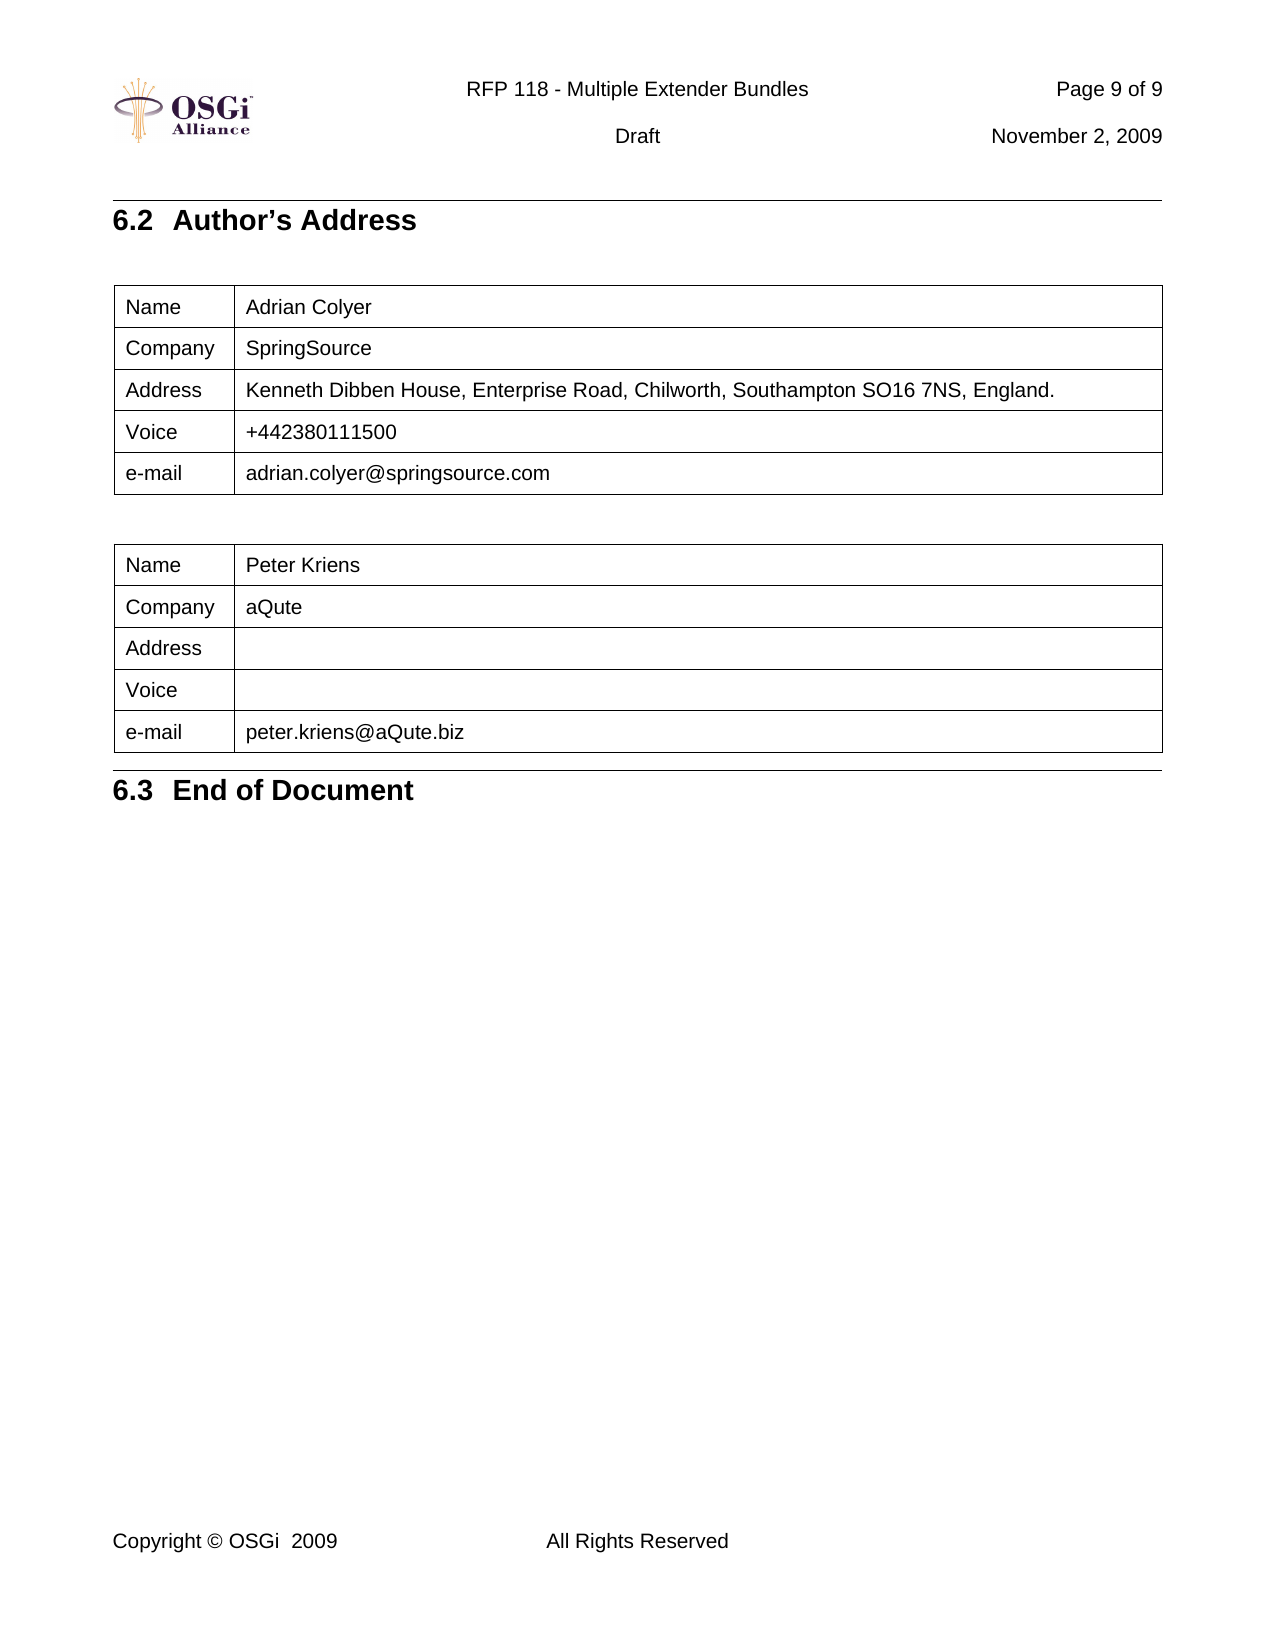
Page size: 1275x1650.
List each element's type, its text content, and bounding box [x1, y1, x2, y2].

table_cell peter.kriens@aQute.biz [235, 711, 1162, 752]
table_header Adrian Colyer [235, 286, 1162, 327]
table_cell Address [115, 370, 234, 410]
table_cell Kenneth Dibben House, Enterprise Road, Chilworth, Southampton SO16 7NS, England. [235, 370, 1162, 410]
subtitle Author’s Address [112, 201, 1162, 236]
table_cell adrian.colyer@springsource.com [235, 453, 1162, 493]
table_cell [235, 628, 1162, 668]
table_header Name [115, 545, 234, 585]
table_cell e-mail [115, 711, 234, 752]
table_cell Voice [115, 411, 234, 452]
table_cell Voice [115, 670, 234, 710]
table_cell Company [115, 328, 234, 368]
table_cell aQute [235, 586, 1162, 627]
table_header Peter Kriens [235, 545, 1162, 585]
table_cell e-mail [115, 453, 234, 493]
picture [114, 78, 254, 143]
table_header Name [115, 286, 234, 327]
table_cell Address [115, 628, 234, 668]
subtitle End of Document [112, 771, 1162, 806]
table_cell +442380111500 [235, 411, 1162, 452]
table_cell [235, 670, 1162, 710]
table_cell SpringSource [235, 328, 1162, 368]
table_cell Company [115, 586, 234, 627]
